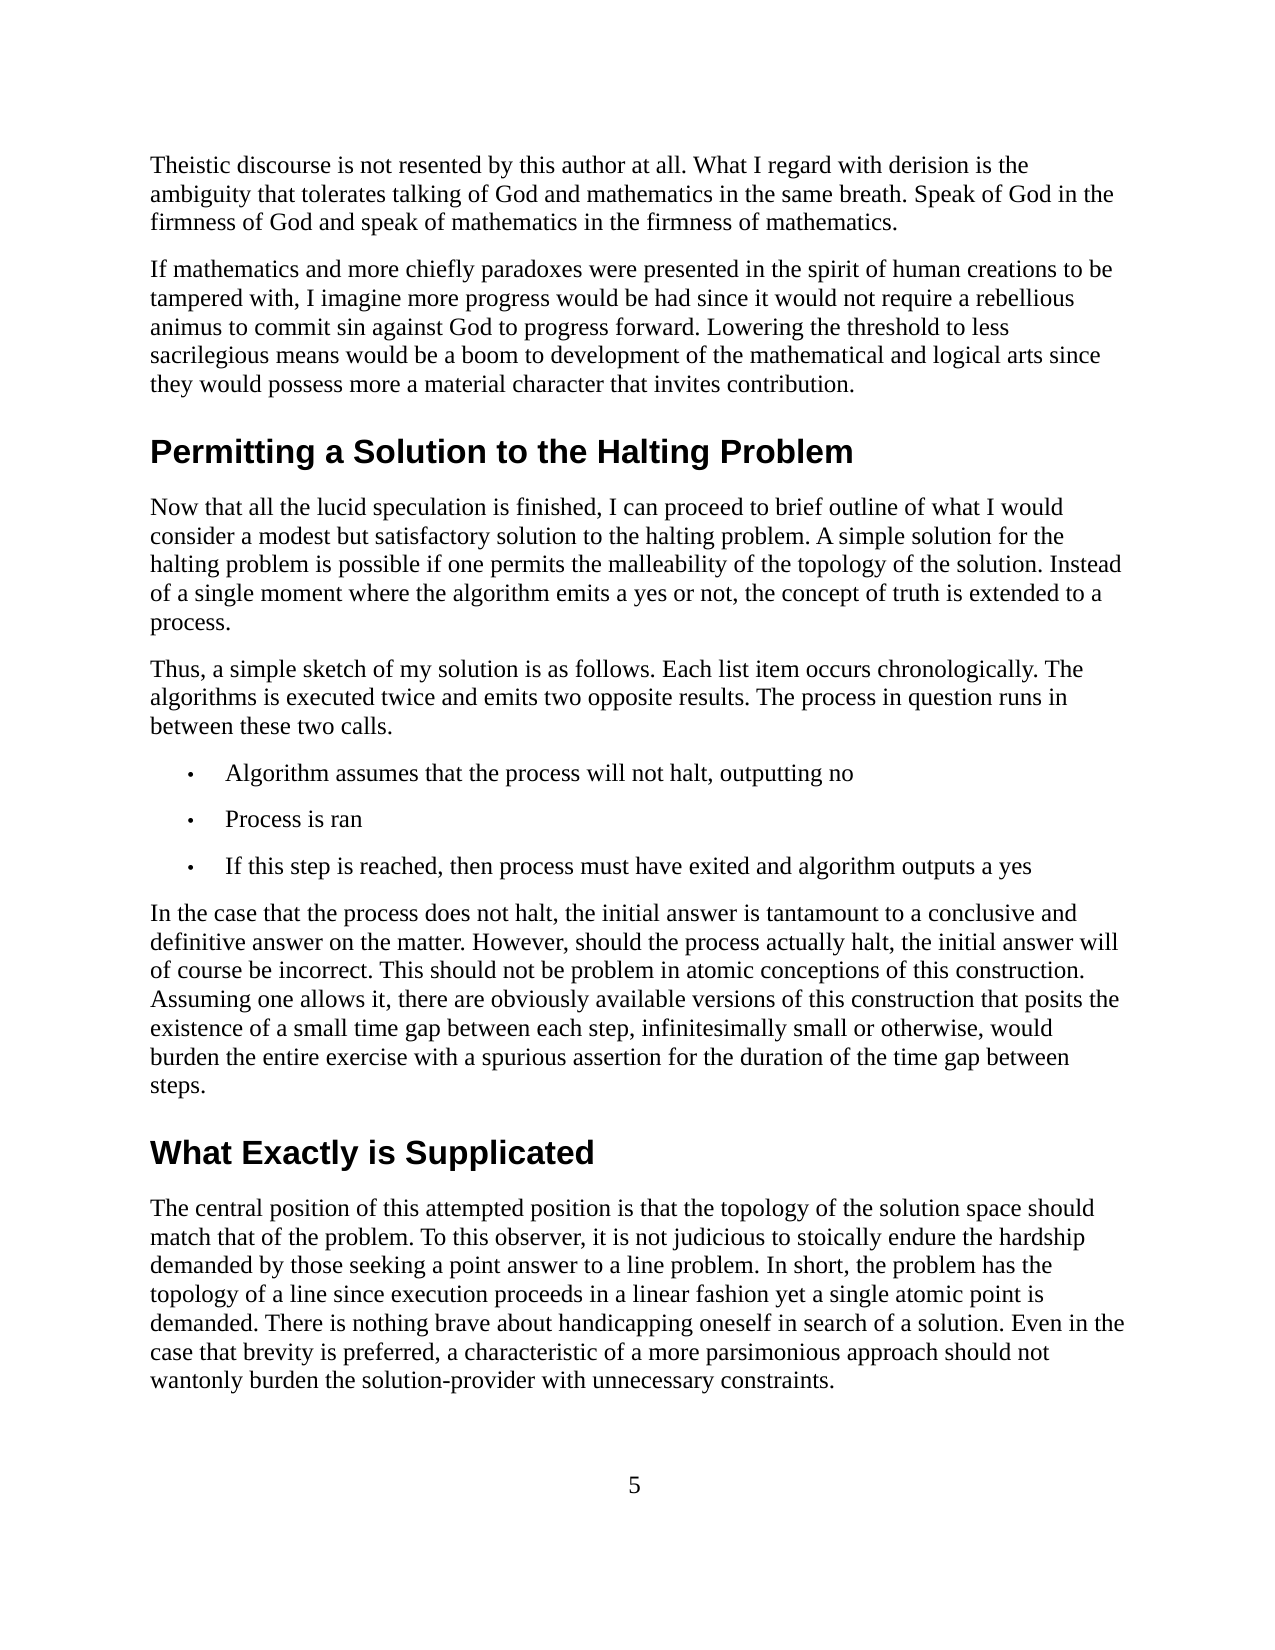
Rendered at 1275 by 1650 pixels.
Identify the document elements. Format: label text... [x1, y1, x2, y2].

list Algorithm assumes that the process will not halt, outputting no [187, 758, 1125, 787]
list Process is ran [187, 804, 1125, 833]
text Thus, a simple sketch of my solution is as follows. Each list item occurs chronologically. The algorithms is executed twice and emits two opposite results. The process in question runs in between these two calls. [150, 654, 1125, 740]
text If mathematics and more chiefly paradoxes were presented in the spirit of human creations to be tampered with, I imagine more progress would be had since it would not require a rebellious animus to commit sin against God to progress forward. Lowering the threshold to less sacrilegious means would be a boom to development of the mathematical and logical arts since they would possess more a material character that invites contribution. [150, 254, 1125, 398]
text Now that all the lucid speculation is finished, I can proceed to brief outline of what I would consider a modest but satisfactory solution to the halting problem. A simple solution for the halting problem is possible if one permits the malleability of the topology of the solution. Instead of a single moment where the algorithm emits a yes or not, the concept of truth is extended to a process. [150, 492, 1125, 636]
subtitle Permitting a Solution to the Halting Problem [150, 432, 1125, 471]
text Theistic discourse is not resented by this author at all. What I regard with derision is the ambiguity that tolerates talking of God and mathematics in the same breath. Speak of God in the firmness of God and speak of mathematics in the firmness of mathematics. [150, 150, 1125, 236]
text In the case that the process does not halt, the initial answer is tantamount to a conclusive and definitive answer on the matter. However, should the process actually halt, the initial answer will of course be incorrect. This should not be problem in atomic conceptions of this construction. Assuming one allows it, there are obviously available versions of this construction that posits the existence of a small time gap between each step, infinitesimally small or otherwise, would burden the entire exercise with a spurious assertion for the duration of the time gap between steps. [150, 898, 1125, 1099]
text The central position of this attempted position is that the topology of the solution space should match that of the problem. To this observer, it is not judicious to stoically endure the hardship demanded by those seeking a point answer to a line problem. In short, the problem has the topology of a line since execution proceeds in a linear fashion yet a single atomic point is demanded. There is nothing brave about handicapping oneself in search of a solution. Even in the case that brevity is preferred, a characteristic of a more parsimonious approach should not wantonly burden the solution-provider with unnecessary constraints. [150, 1193, 1125, 1394]
list If this step is reached, then process must have exited and algorithm outputs a yes [187, 851, 1125, 880]
subtitle What Exactly is Supplicated [150, 1133, 1125, 1172]
